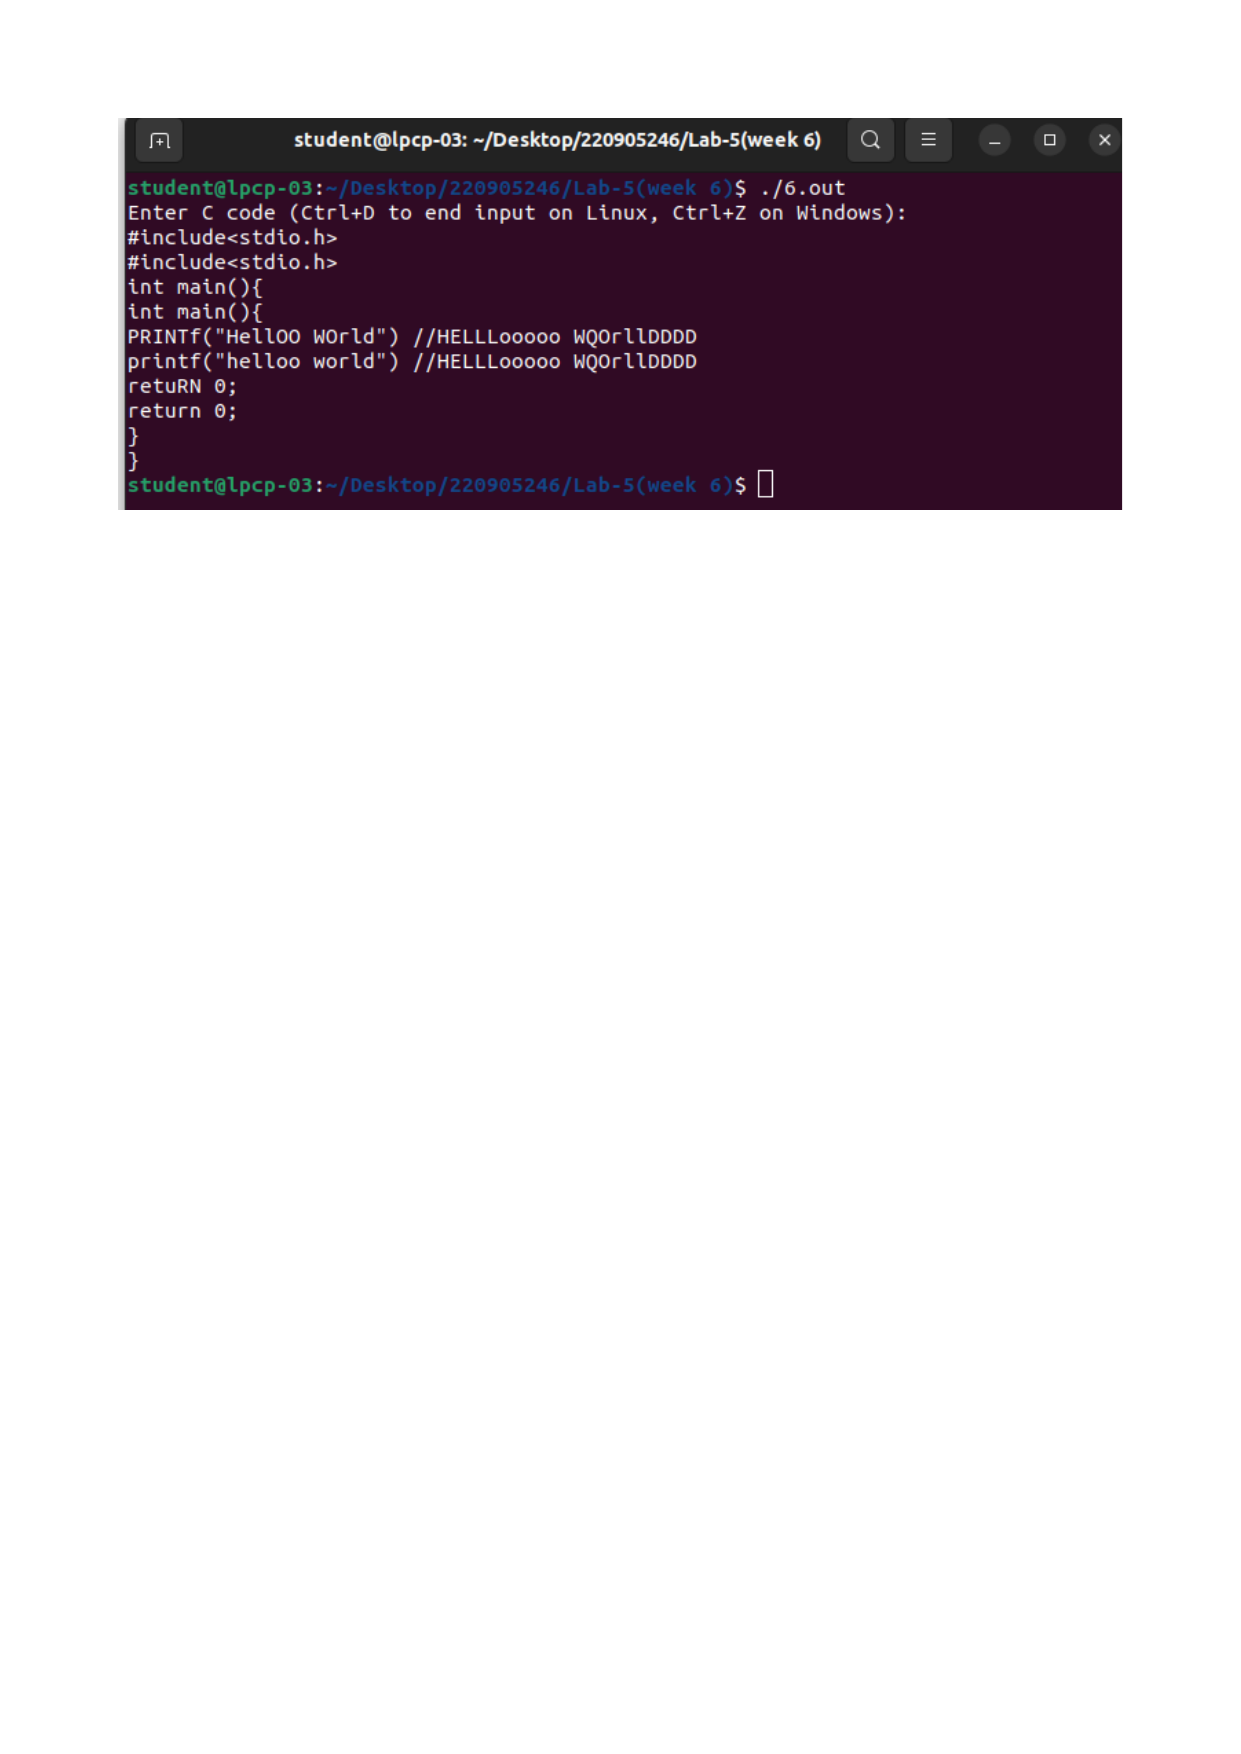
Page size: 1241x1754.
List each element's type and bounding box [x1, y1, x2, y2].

picture [118, 118, 1123, 510]
